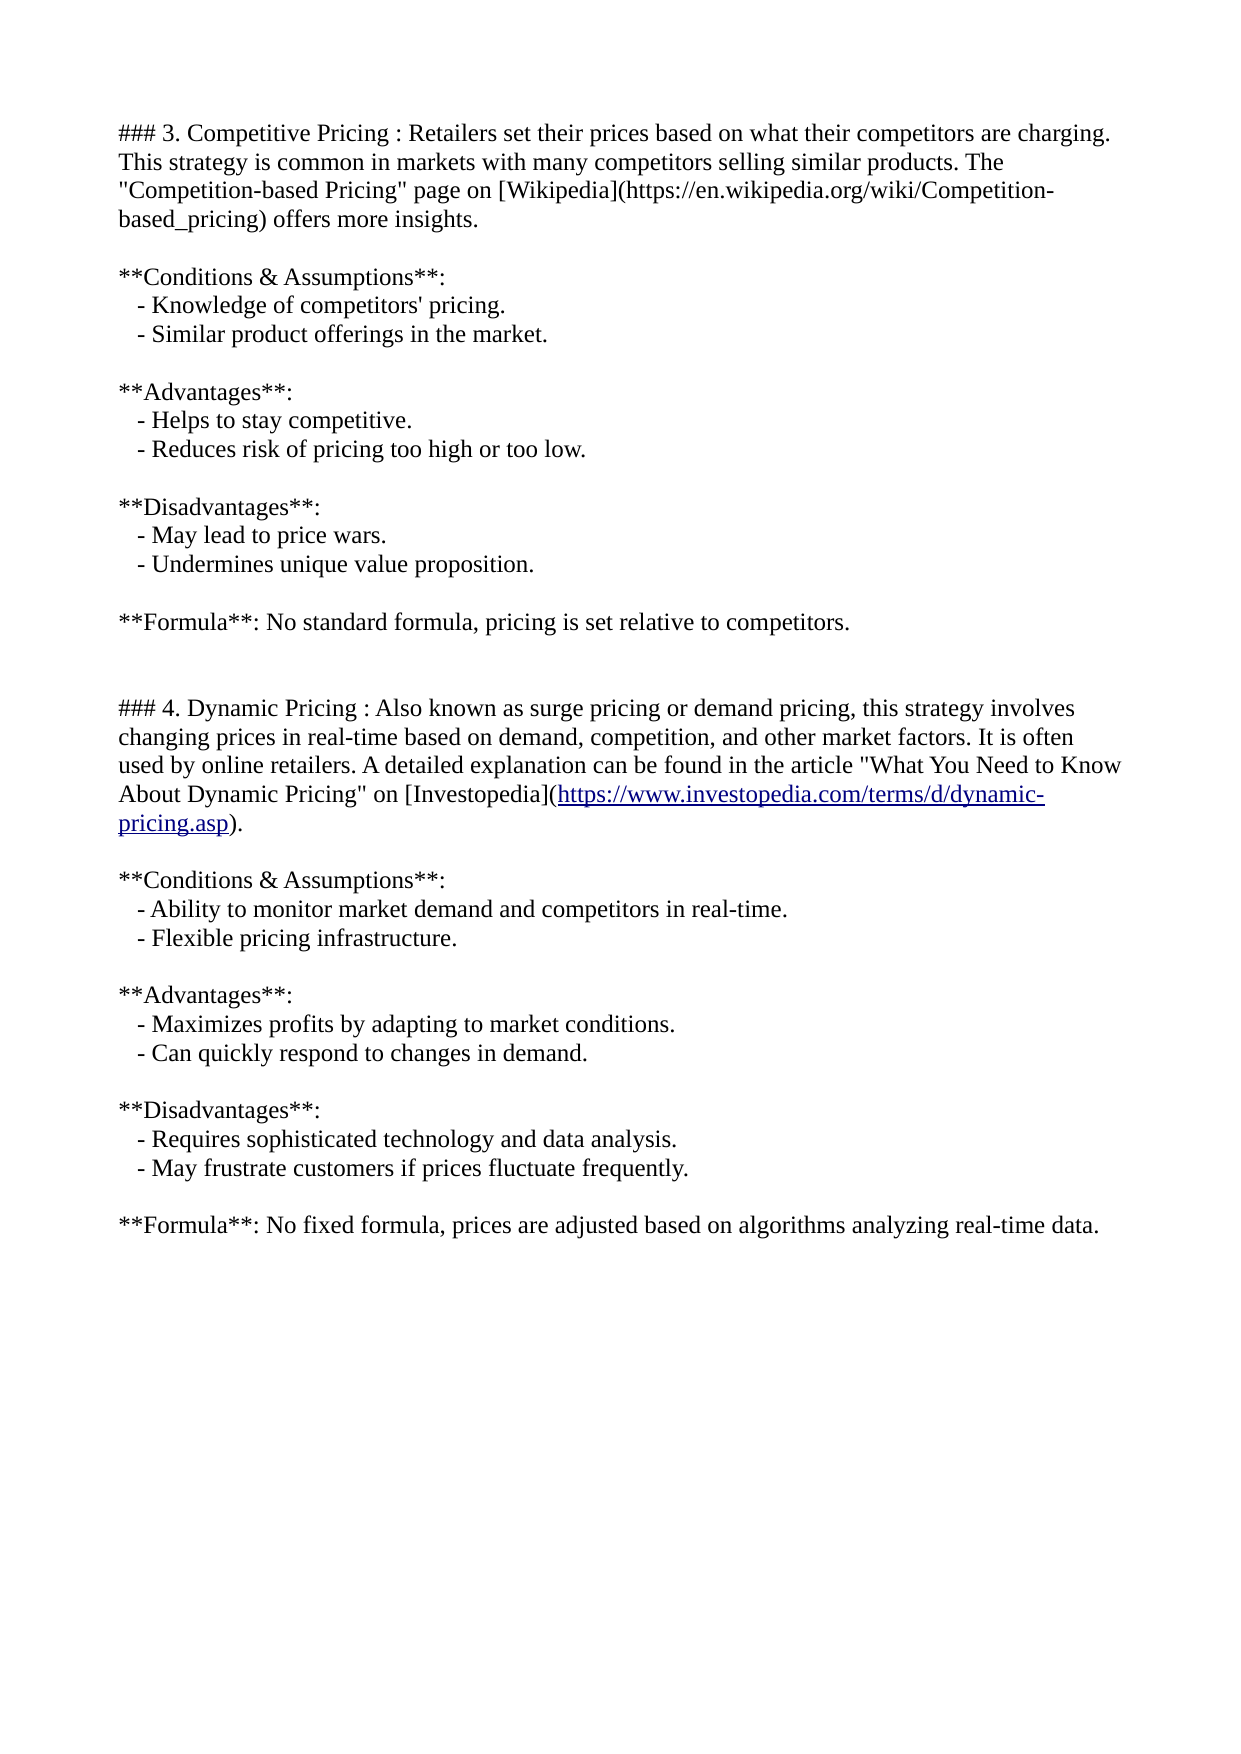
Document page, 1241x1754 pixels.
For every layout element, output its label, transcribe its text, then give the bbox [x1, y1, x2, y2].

text [118, 1584, 1122, 1613]
text **Conditions & Assumptions**: - Ability to monitor market demand and competitors in real-time. - Flexible pricing infrastructure. **Advantages**: - Maximizes profits by adapting to market conditions. - Can quickly respond to changes in demand. **Disadvantages**: - Requires sophisticated technology and data analysis. - May frustrate customers if prices fluctuate frequently. **Formula**: No fixed formula, prices are adjusted based on algorithms analyzing real-time data. [118, 837, 1122, 1268]
text ### 3. Competitive Pricing : Retailers set their prices based on what their competitors are charging. This strategy is common in markets with many competitors selling similar products. The "Competition-based Pricing" page on [Wikipedia](https://en.wikipedia.org/wiki/Competition-based_pricing) offers more insights. [118, 118, 1122, 233]
text ### 4. Dynamic Pricing : Also known as surge pricing or demand pricing, this strategy involves changing prices in real-time based on demand, competition, and other market factors. It is often used by online retailers. A detailed explanation can be found in the article "What You Need to Know About Dynamic Pricing" on [Investopedia](https://www.investopedia.com/terms/d/dynamic-pricing.asp). [118, 664, 1122, 837]
text **Conditions & Assumptions**: - Knowledge of competitors' pricing. - Similar product offerings in the market. **Advantages**: - Helps to stay competitive. - Reduces risk of pricing too high or too low. **Disadvantages**: - May lead to price wars. - Undermines unique value proposition. **Formula**: No standard formula, pricing is set relative to competitors. [118, 233, 1122, 664]
